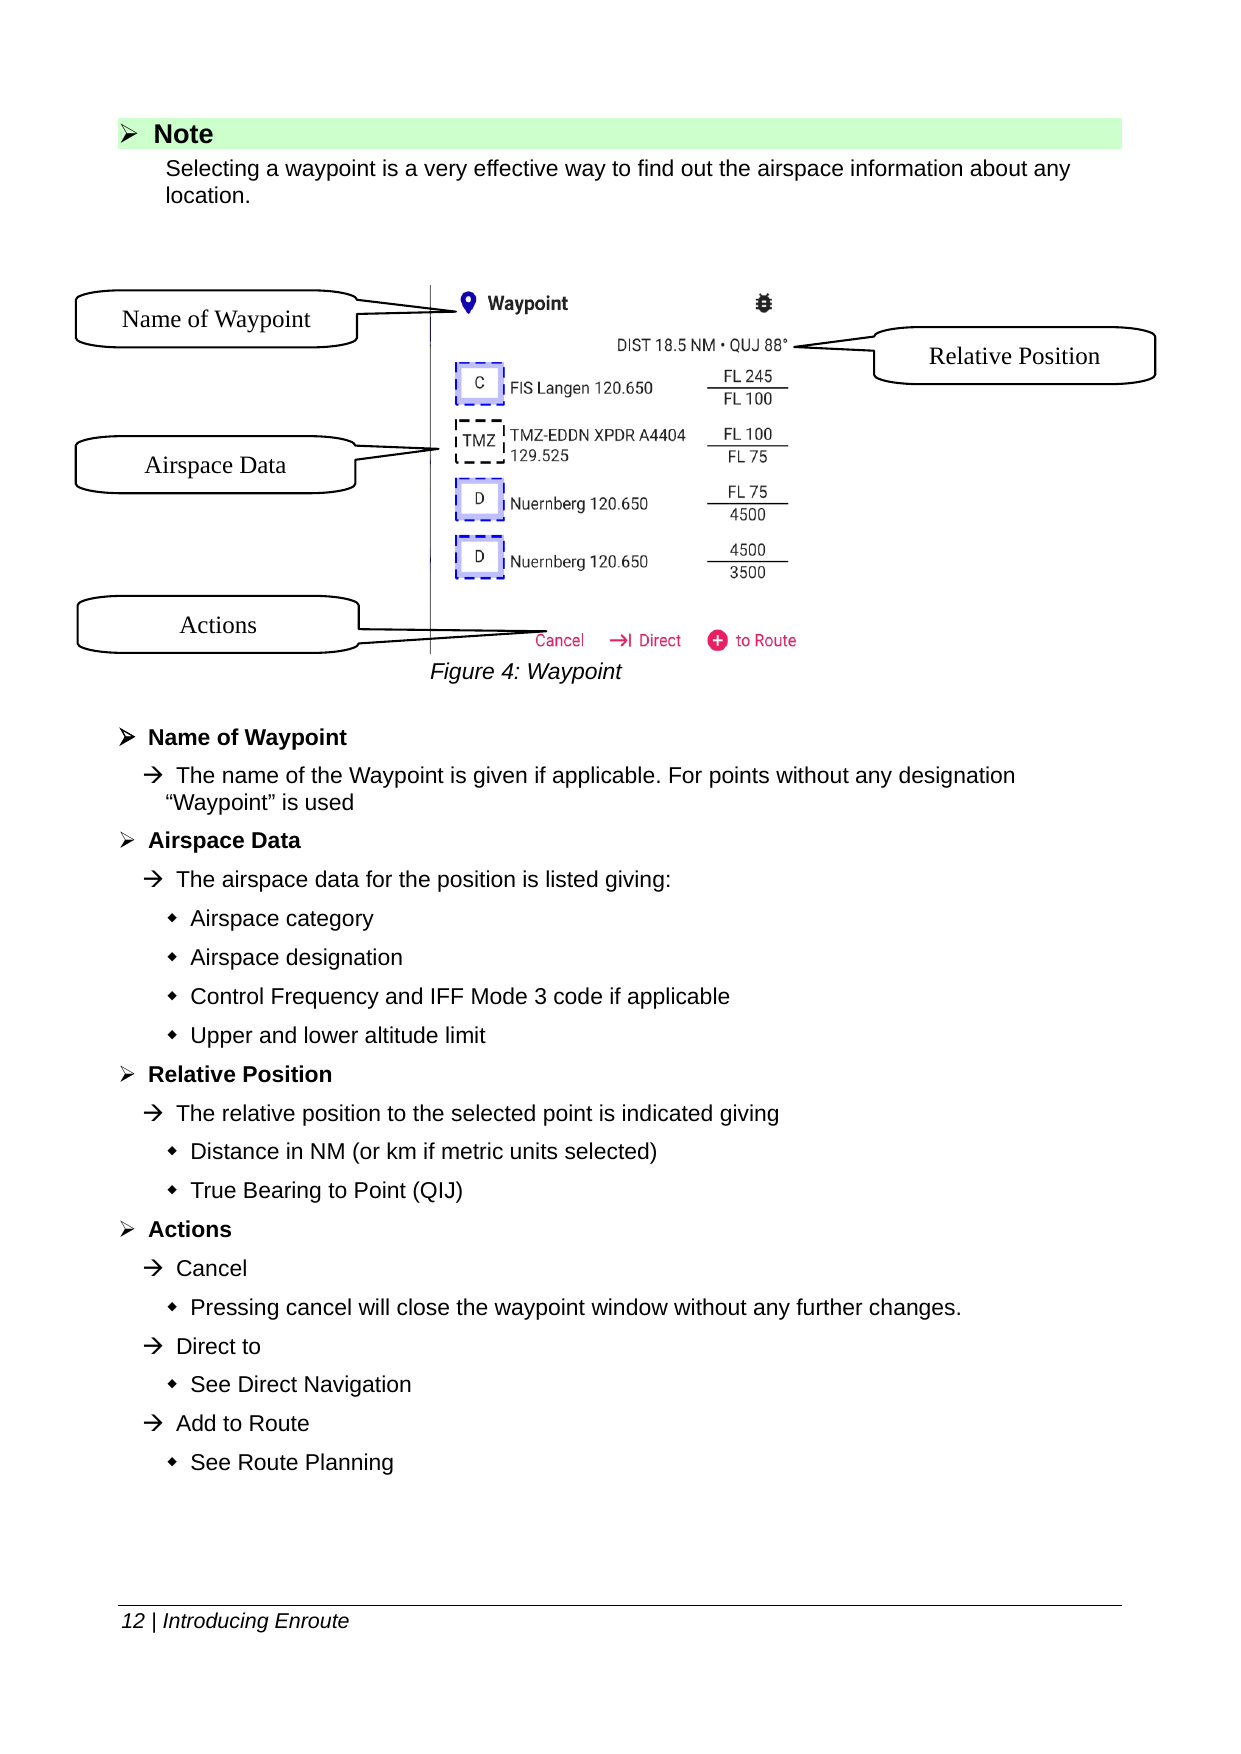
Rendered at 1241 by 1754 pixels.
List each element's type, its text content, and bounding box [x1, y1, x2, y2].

subtitle Add to Route [142, 1410, 1122, 1437]
subtitle Distance in NM (or km if metric units selected) [165, 1138, 1122, 1165]
picture [429, 285, 811, 654]
subtitle True Bearing to Point (QIJ) [165, 1177, 1122, 1203]
subtitle Pressing cancel will close the waypoint window without any further changes. [165, 1294, 1122, 1320]
subtitle Name of Waypoint [118, 723, 1122, 750]
subtitle The name of the Waypoint is given if applicable. For points without any designation “Waypoint” is used [142, 762, 1122, 815]
subtitle Cancel [142, 1255, 1122, 1281]
subtitle Airspace designation [165, 944, 1122, 970]
subtitle The airspace data for the position is listed giving: [142, 866, 1122, 893]
picture [429, 632, 503, 637]
subtitle Airspace category [165, 905, 1122, 932]
subtitle Selecting a waypoint is a very effective way to find out the airspace information about any location. [142, 155, 1122, 208]
subtitle Airspace Data [118, 827, 1122, 854]
subtitle See Direct Navigation [165, 1371, 1122, 1398]
subtitle See Route Planning [165, 1449, 1122, 1476]
subtitle Actions [118, 1216, 1122, 1242]
subtitle Upper and lower altitude limit [165, 1022, 1122, 1048]
subtitle Relative Position [118, 1061, 1122, 1087]
subtitle The relative position to the selected point is indicated giving [142, 1099, 1122, 1126]
subtitle Control Frequency and IFF Mode 3 code if applicable [165, 983, 1122, 1009]
text Figure 4: Waypoint [430, 654, 811, 684]
subtitle Direct to [142, 1333, 1122, 1359]
subtitle Note [118, 118, 1122, 149]
